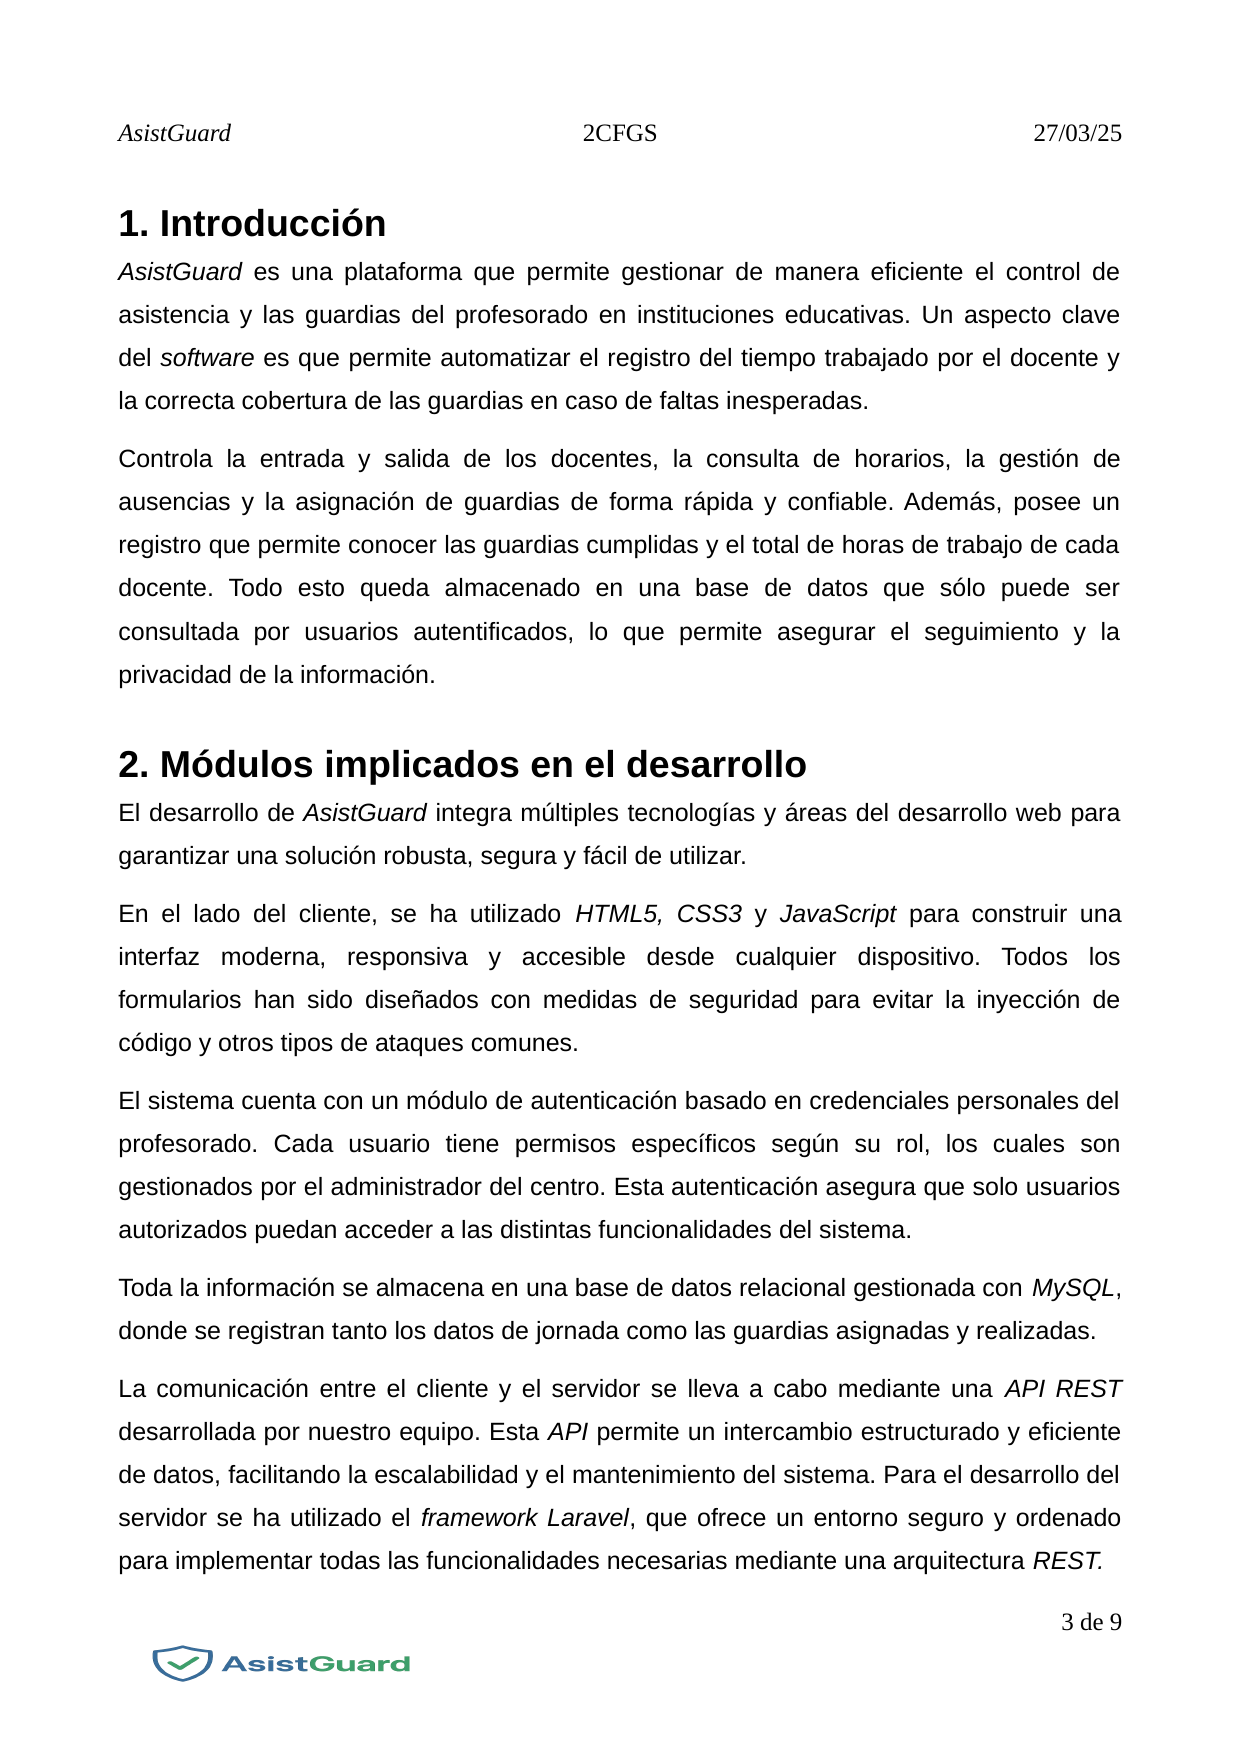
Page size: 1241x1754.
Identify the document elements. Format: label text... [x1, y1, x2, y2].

text El sistema cuenta con un módulo de autenticación basado en credenciales personales del profesorado. Cada usuario tiene permisos específicos según su rol, los cuales son gestionados por el administrador del centro. Esta autenticación asegura que solo usuarios autorizados puedan acceder a las distintas funcionalidades del sistema. [118, 1086, 1122, 1244]
text AsistGuard es una plataforma que permite gestionar de manera eficiente el control de asistencia y las guardias del profesorado en instituciones educativas. Un aspecto clave del software es que permite automatizar el registro del tiempo trabajado por el docente y la correcta cobertura de las guardias en caso de faltas inesperadas. [118, 257, 1122, 415]
subtitle 2. Módulos implicados en el desarrollo [118, 742, 1122, 786]
text El desarrollo de AsistGuard integra múltiples tecnologías y áreas del desarrollo web para garantizar una solución robusta, segura y fácil de utilizar. [118, 798, 1122, 870]
text En el lado del cliente, se ha utilizado HTML5, CSS3 y JavaScript para construir una interfaz moderna, responsiva y accesible desde cualquier dispositivo. Todos los formularios han sido diseñados con medidas de seguridad para evitar la inyección de código y otros tipos de ataques comunes. [118, 899, 1122, 1057]
text Toda la información se almacena en una base de datos relacional gestionada con MySQL, donde se registran tanto los datos de jornada como las guardias asignadas y realizadas. [118, 1273, 1122, 1345]
text Controla la entrada y salida de los docentes, la consulta de horarios, la gestión de ausencias y la asignación de guardias de forma rápida y confiable. Además, posee un registro que permite conocer las guardias cumplidas y el total de horas de trabajo de cada docente. Todo esto queda almacenado en una base de datos que sólo puede ser consultada por usuarios autentificados, lo que permite asegurar el seguimiento y la privacidad de la información. [118, 444, 1122, 688]
subtitle 1. Introducción [118, 201, 1122, 244]
text La comunicación entre el cliente y el servidor se lleva a cabo mediante una API REST desarrollada por nuestro equipo. Esta API permite un intercambio estructurado y eficiente de datos, facilitando la escalabilidad y el mantenimiento del sistema. Para el desarrollo del servidor se ha utilizado el framework Laravel, que ofrece un entorno seguro y ordenado para implementar todas las funcionalidades necesarias mediante una arquitectura REST. [118, 1374, 1122, 1575]
picture [118, 1578, 443, 1754]
